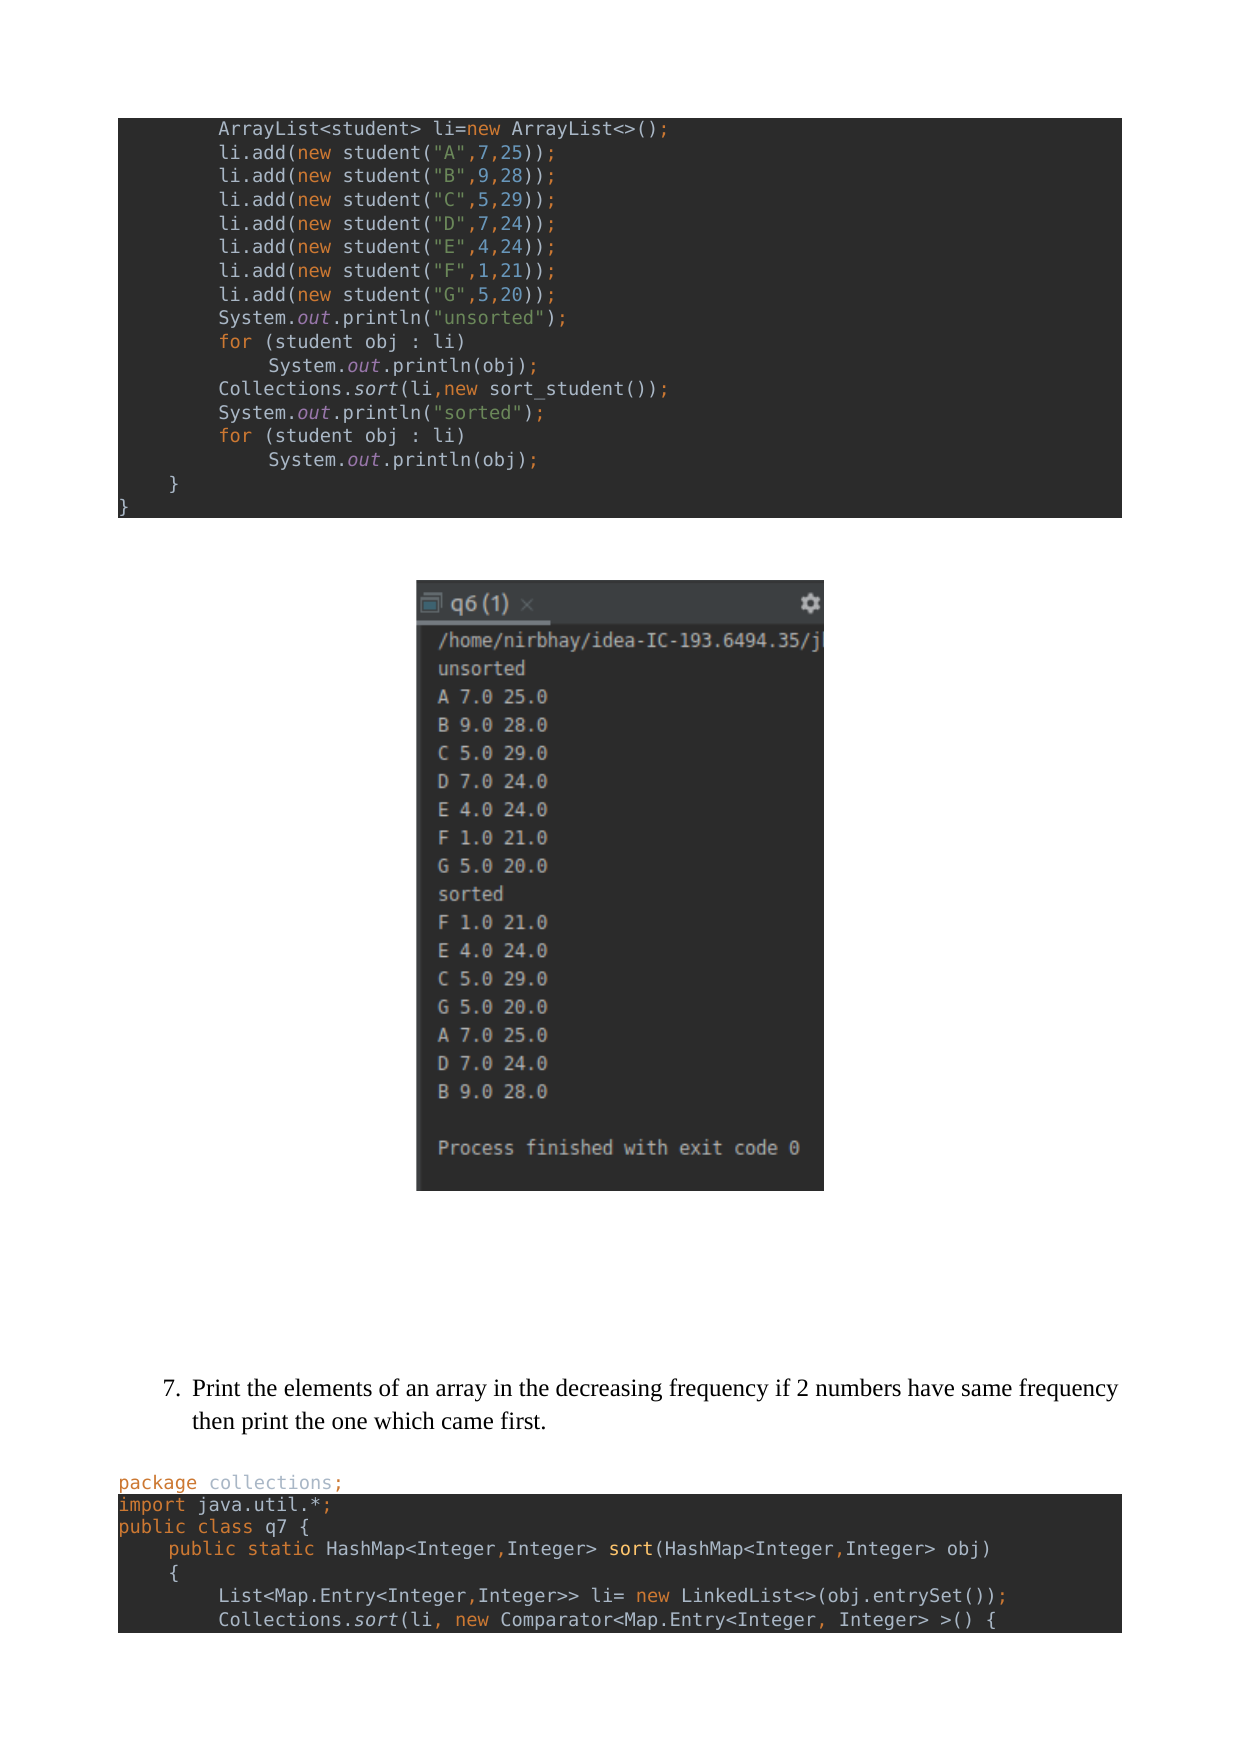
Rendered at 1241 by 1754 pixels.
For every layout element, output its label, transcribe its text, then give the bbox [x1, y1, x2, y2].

text li.add(new student("E",4,24)); [118, 236, 1122, 260]
text System.out.println(obj); [118, 449, 1122, 473]
text li.add(new student("D",7,24)); [118, 213, 1122, 236]
text } [118, 473, 1122, 496]
text li.add(new student("C",5,29)); [118, 189, 1122, 213]
text package collections; [118, 1472, 1122, 1494]
text for (student obj : li) [118, 331, 1122, 354]
text System.out.println("unsorted"); [118, 307, 1122, 331]
text li.add(new student("F",1,21)); [118, 260, 1122, 284]
text Collections.sort(li, new Comparator<Map.Entry<Integer, Integer> >() { [118, 1609, 1122, 1633]
text Collections.sort(li,new sort_student()); [118, 378, 1122, 402]
text public class q7 { [118, 1516, 1122, 1538]
text { [118, 1562, 1122, 1585]
text public static HashMap<Integer,Integer> sort(HashMap<Integer,Integer> obj) [118, 1538, 1122, 1562]
picture [416, 580, 824, 1191]
text li.add(new student("G",5,20)); [118, 284, 1122, 307]
text li.add(new student("A",7,25)); [118, 142, 1122, 165]
text System.out.println(obj); [118, 354, 1122, 378]
text ArrayList<student> li=new ArrayList<>(); [118, 118, 1122, 142]
text for (student obj : li) [118, 426, 1122, 449]
list Print the elements of an array in the decreasing frequency if 2 numbers have same frequency then print the one which came first. [162, 1373, 1122, 1435]
text } [118, 496, 1122, 518]
text li.add(new student("B",9,28)); [118, 165, 1122, 189]
text List<Map.Entry<Integer,Integer>> li= new LinkedList<>(obj.entrySet()); [118, 1585, 1122, 1609]
text System.out.println("sorted"); [118, 402, 1122, 426]
text import java.util.*; [118, 1494, 1122, 1516]
